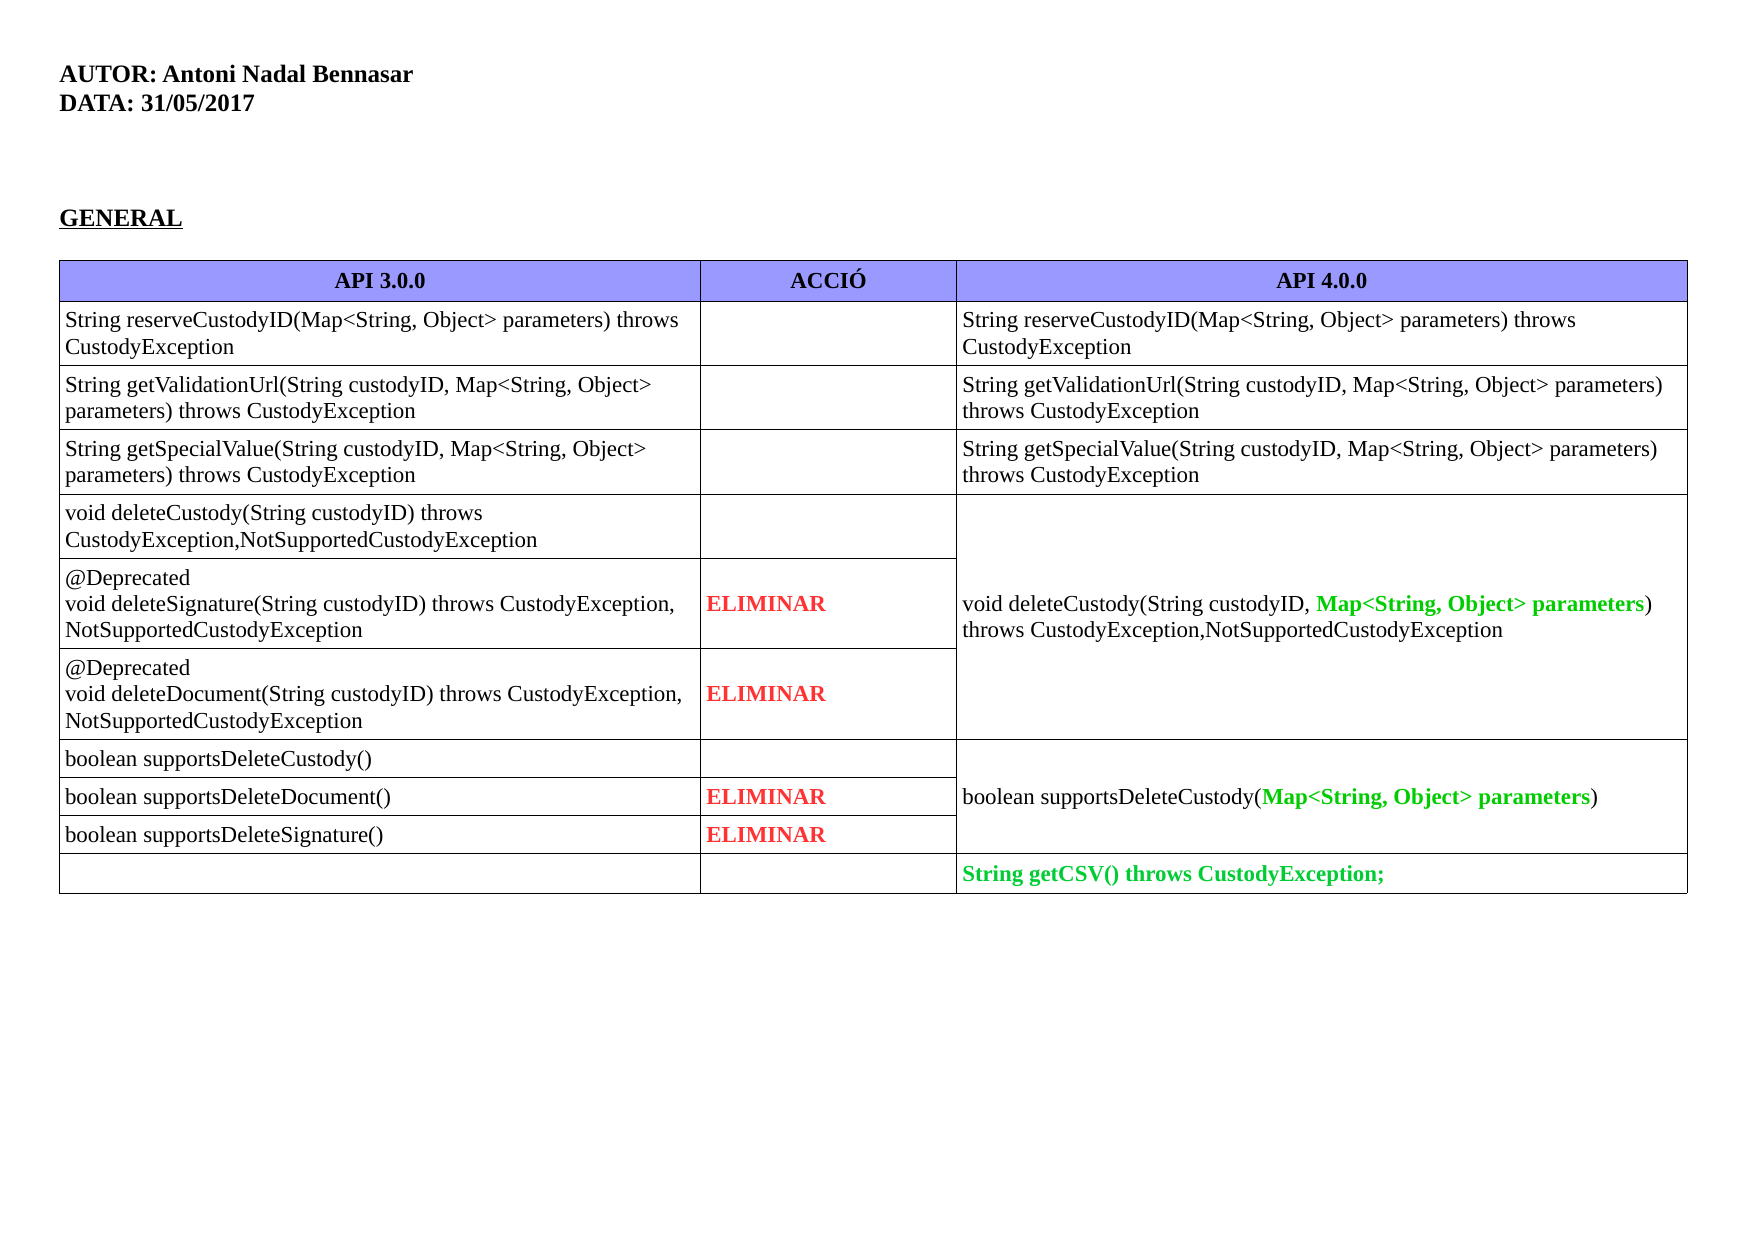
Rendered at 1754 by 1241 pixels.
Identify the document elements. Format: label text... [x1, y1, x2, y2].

text GENERAL [59, 203, 1695, 232]
table_cell @Deprecated void deleteDocument(String custodyID) throws CustodyException, NotSupportedCustodyException [60, 649, 700, 739]
table_cell ELIMINAR [701, 778, 956, 815]
table_cell [1688, 739, 1695, 853]
table_cell String reserveCustodyID(Map<String, Object> parameters) throws CustodyException [957, 302, 1687, 365]
table_cell @Deprecated void deleteSignature(String custodyID) throws CustodyException, NotSupportedCustodyException [60, 559, 700, 648]
table_cell [701, 430, 956, 493]
table_cell boolean supportsDeleteDocument() [60, 778, 700, 815]
text AUTOR: Antoni Nadal Bennasar [59, 59, 1695, 88]
table_cell String getSpecialValue(String custodyID, Map<String, Object> parameters) throws CustodyException [60, 430, 700, 493]
table_cell [1688, 853, 1695, 893]
table_cell String getValidationUrl(String custodyID, Map<String, Object> parameters) throws CustodyException [60, 366, 700, 429]
table_cell [701, 740, 956, 777]
table_cell ELIMINAR [701, 649, 956, 739]
table_cell void deleteCustody(String custodyID) throws CustodyException,NotSupportedCustodyException [60, 495, 700, 558]
table_cell [1688, 429, 1695, 493]
text DATA: 31/05/2017 [59, 88, 1695, 117]
table_header API 3.0.0 [60, 261, 700, 301]
table_cell [60, 854, 700, 893]
table_cell [1688, 494, 1695, 739]
table_cell String getCSV() throws CustodyException; [957, 854, 1687, 893]
table_cell ELIMINAR [701, 816, 956, 853]
table_cell [701, 854, 956, 893]
table_cell String getSpecialValue(String custodyID, Map<String, Object> parameters) throws CustodyException [957, 430, 1687, 493]
table_cell boolean supportsDeleteCustody(Map<String, Object> parameters) [957, 740, 1687, 853]
table_cell [1688, 301, 1695, 365]
table_cell [1688, 365, 1695, 429]
table_header ACCIÓ [701, 261, 956, 301]
table_header [1688, 260, 1695, 301]
table_cell [701, 302, 956, 365]
table_cell String reserveCustodyID(Map<String, Object> parameters) throws CustodyException [60, 302, 700, 365]
table_cell boolean supportsDeleteSignature() [60, 816, 700, 853]
table_header API 4.0.0 [957, 261, 1687, 301]
table_cell void deleteCustody(String custodyID, Map<String, Object> parameters) throws CustodyException,NotSupportedCustodyException [957, 495, 1687, 739]
table_cell [701, 495, 956, 558]
table_cell ELIMINAR [701, 559, 956, 648]
table_cell String getValidationUrl(String custodyID, Map<String, Object> parameters) throws CustodyException [957, 366, 1687, 429]
table_cell boolean supportsDeleteCustody() [60, 740, 700, 777]
table_cell [701, 366, 956, 429]
